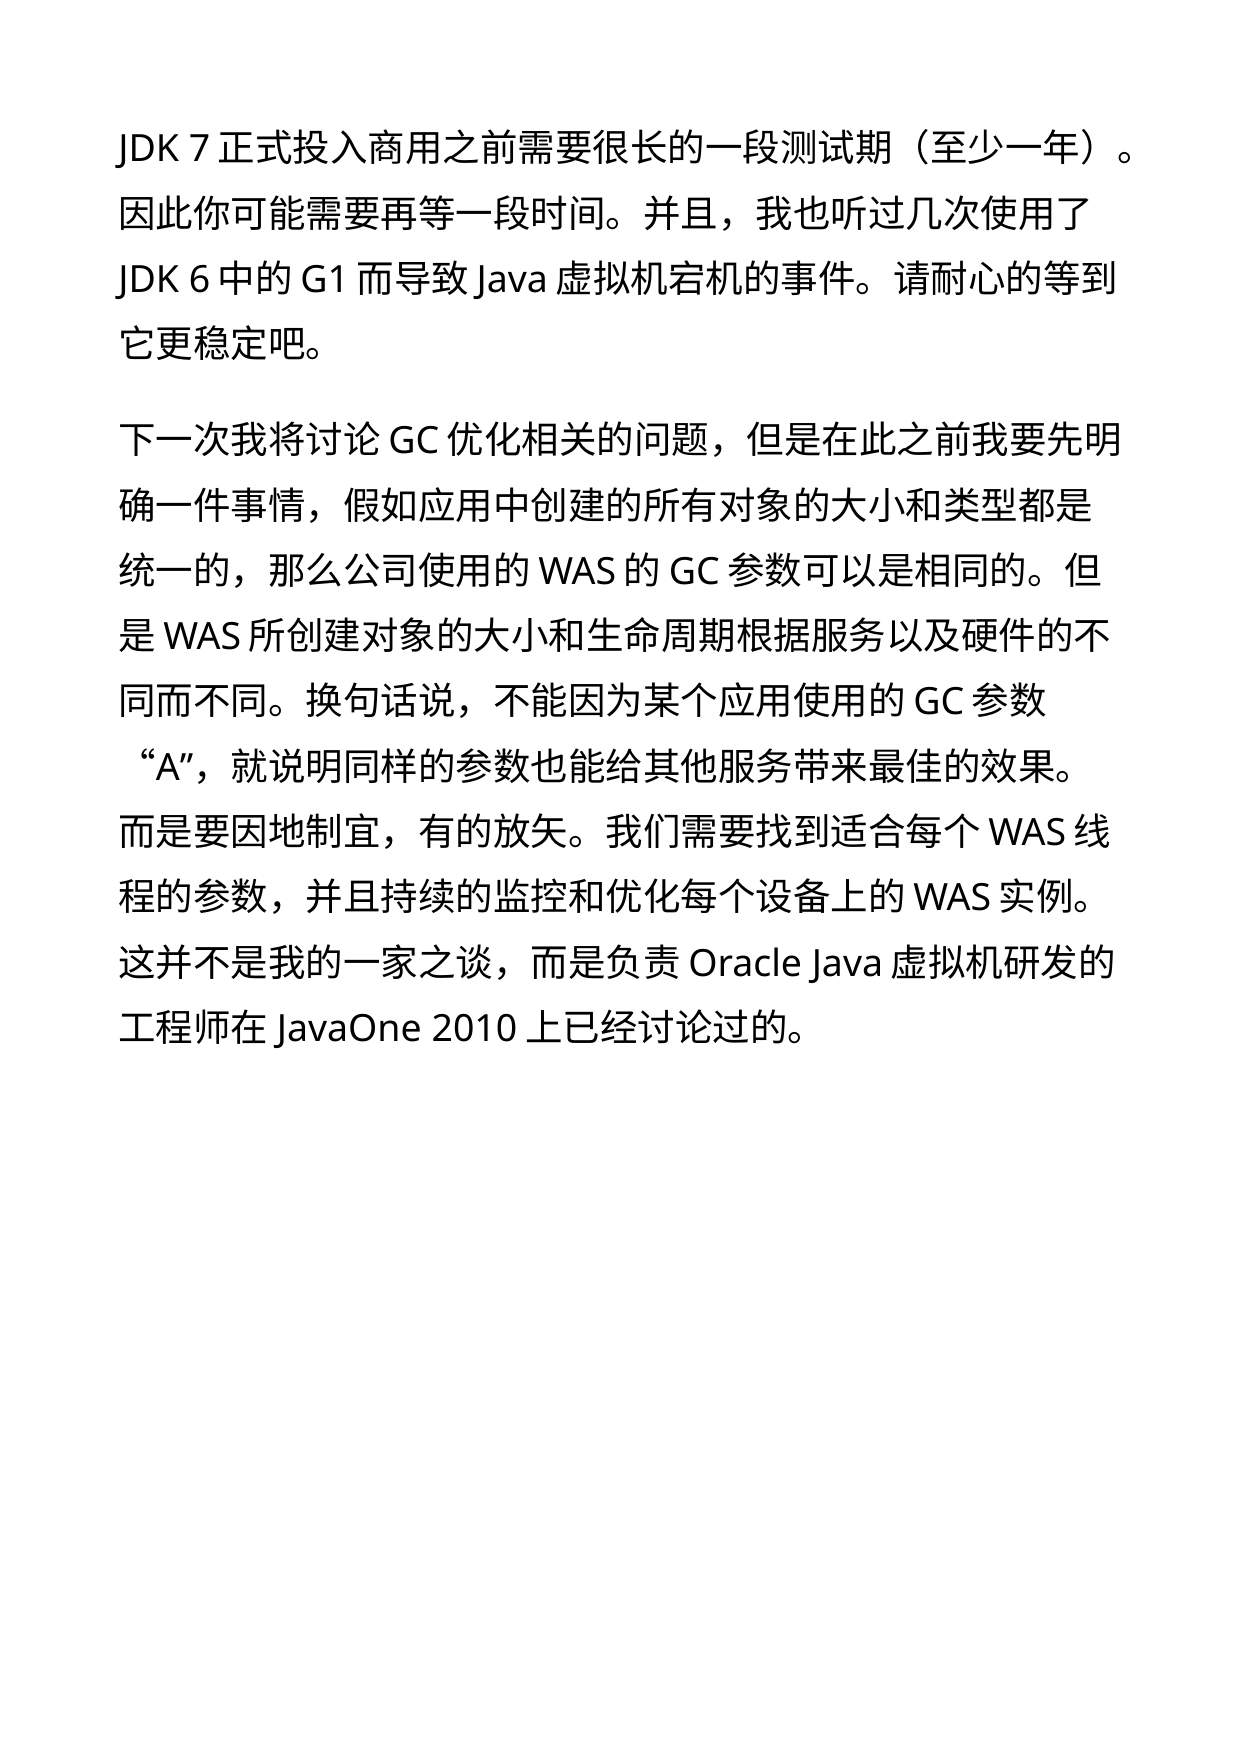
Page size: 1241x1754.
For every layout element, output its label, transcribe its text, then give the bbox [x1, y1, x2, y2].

text G1最大的好处是性能，他比我们在上面讨论过的任何一种GC都要快。但是在JDK 6中，他还只是一个早期试用版本。在JDK7之后才由官方正式发布。就我个人看来，NHN在将JDK 7正式投入商用之前需要很长的一段测试期（至少一年）。因此你可能需要再等一段时间。并且，我也听过几次使用了JDK 6中的G1而导致Java虚拟机宕机的事件。请耐心的等到它更稳定吧。 [118, 118, 1122, 368]
text 下一次我将讨论GC优化相关的问题，但是在此之前我要先明确一件事情，假如应用中创建的所有对象的大小和类型都是统一的，那么公司使用的WAS的GC参数可以是相同的。但是WAS所创建对象的大小和生命周期根据服务以及硬件的不同而不同。换句话说，不能因为某个应用使用的GC参数“A”，就说明同样的参数也能给其他服务带来最佳的效果。而是要因地制宜，有的放矢。我们需要找到适合每个WAS线程的参数，并且持续的监控和优化每个设备上的WAS实例。这并不是我的一家之谈，而是负责Oracle Java虚拟机研发的工程师在 JavaOne 2010上已经讨论过的。 [118, 410, 1122, 1052]
